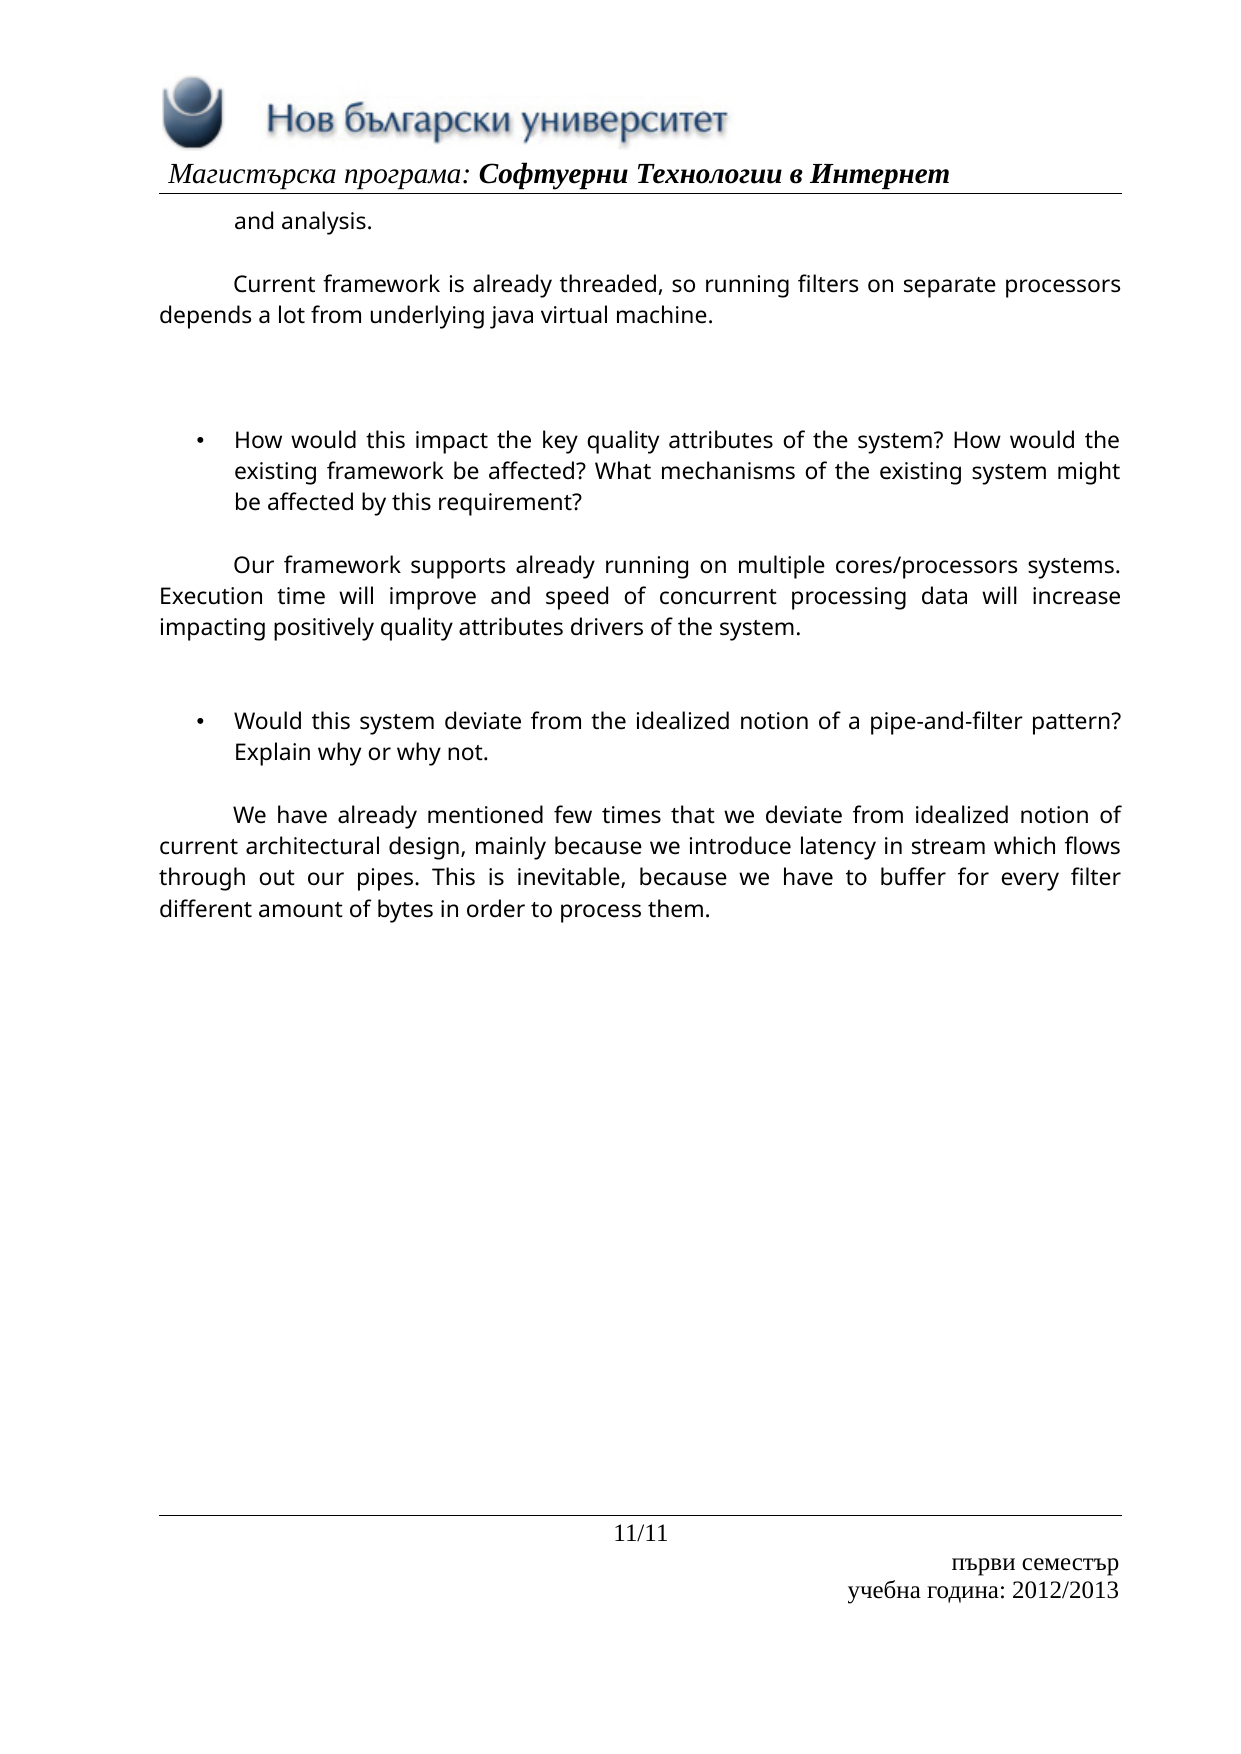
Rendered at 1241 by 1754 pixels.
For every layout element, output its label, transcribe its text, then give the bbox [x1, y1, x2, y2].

text We have already mentioned few times that we deviate from idealized notion of current architectural design, mainly because we introduce latency in stream which flows through out our pipes. This is inevitable, because we have to buffer for every filter different amount of bytes in order to process them. [159, 799, 1122, 924]
picture [162, 75, 736, 151]
list How would this impact the key quality attributes of the system? How would the existing framework be affected? What mechanisms of the existing system might be affected by this requirement? [196, 424, 1122, 518]
text Current framework is already threaded, so running filters on separate processors depends a lot from underlying java virtual machine. [159, 268, 1122, 330]
list Would this system deviate from the idealized notion of a pipe-and-filter pattern? Explain why or why not. [196, 705, 1122, 768]
text Our framework supports already running on multiple cores/processors systems. Execution time will improve and speed of concurrent processing data will increase impacting positively quality attributes drivers of the system. [159, 549, 1122, 643]
list and analysis. [196, 205, 1122, 236]
